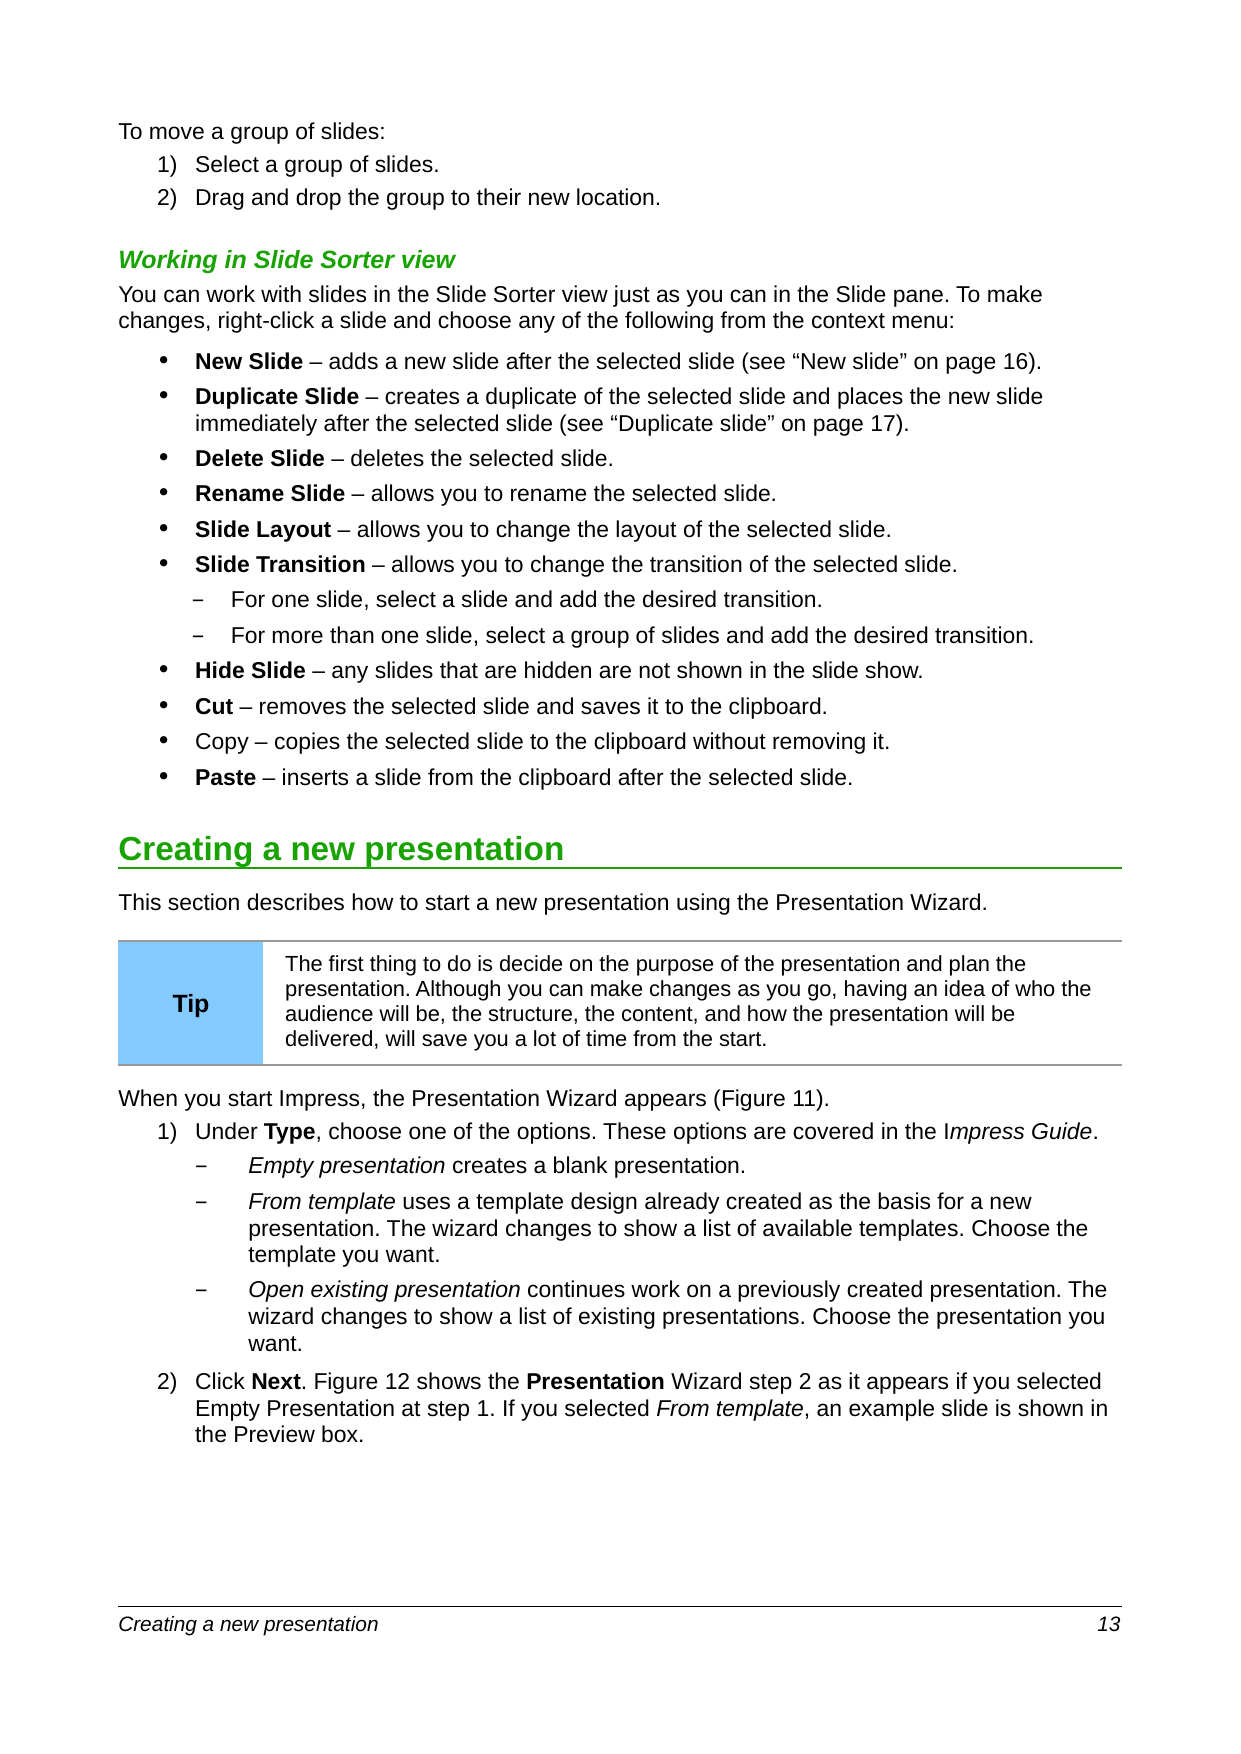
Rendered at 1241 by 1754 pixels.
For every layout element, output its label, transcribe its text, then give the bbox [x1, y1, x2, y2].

table_header Tip [118, 942, 263, 1064]
list For one slide, select a slide and add the desired transition. [192, 585, 1122, 614]
text You can work with slides in the Slide Sorter view just as you can in the Slide pane. To make changes, right-click a slide and choose any of the following from the context menu: [118, 281, 1122, 333]
list Duplicate Slide – creates a duplicate of the selected slide and places the new slide immediately after the selected slide (see “Duplicate slide” on page 17). [156, 381, 1122, 437]
list Slide Transition – allows you to change the transition of the selected slide. [156, 549, 1122, 578]
list Drag and drop the group to their new location. [177, 183, 1122, 210]
list Empty presentation creates a blank presentation. [195, 1150, 1122, 1179]
text This section describes how to start a new presentation using the Presentation Wizard. [118, 888, 1122, 915]
list To move a group of slides: [118, 118, 1122, 144]
table_header The first thing to do is decide on the purpose of the presentation and plan the presentation. Although you can make changes as you go, having an idea of who the audience will be, the structure, the content, and how the presentation will be delivered, will save you a lot of time from the start. [264, 942, 1122, 1064]
list Click Next. Figure 12 shows the Presentation Wizard step 2 as it appears if you selected Empty Presentation at step 1. If you selected From template, an example slide is shown in the Preview box. [177, 1368, 1122, 1447]
list Select a group of slides. [177, 151, 1122, 177]
list Cut – removes the selected slide and saves it to the clipboard. [156, 691, 1122, 720]
list New Slide – adds a new slide after the selected slide (see “New slide” on page 16). [156, 346, 1122, 375]
list Under Type, choose one of the options. These options are covered in the Impress Guide. [177, 1118, 1122, 1144]
subtitle Creating a new presentation [118, 829, 1122, 867]
list Delete Slide – deletes the selected slide. [156, 443, 1122, 472]
list When you start Impress, the Presentation Wizard appears (Figure 11). [118, 1085, 1122, 1111]
subtitle Working in Slide Sorter view [118, 245, 1122, 274]
list Paste – inserts a slide from the clipboard after the selected slide. [156, 762, 1122, 791]
list Rename Slide – allows you to rename the selected slide. [156, 478, 1122, 508]
list For more than one slide, select a group of slides and add the desired transition. [192, 620, 1122, 649]
list Copy – copies the selected slide to the clipboard without removing it. [156, 726, 1122, 756]
list Hide Slide – any slides that are hidden are not shown in the slide show. [156, 656, 1122, 685]
list Open existing presentation continues work on a previously created presentation. The wizard changes to show a list of existing presentations. Choose the presentation you want. [195, 1274, 1122, 1356]
list From template uses a template design already created as the basis for a new presentation. The wizard changes to show a list of available templates. Choose the template you want. [195, 1186, 1122, 1268]
list Slide Layout – allows you to change the layout of the selected slide. [156, 514, 1122, 543]
